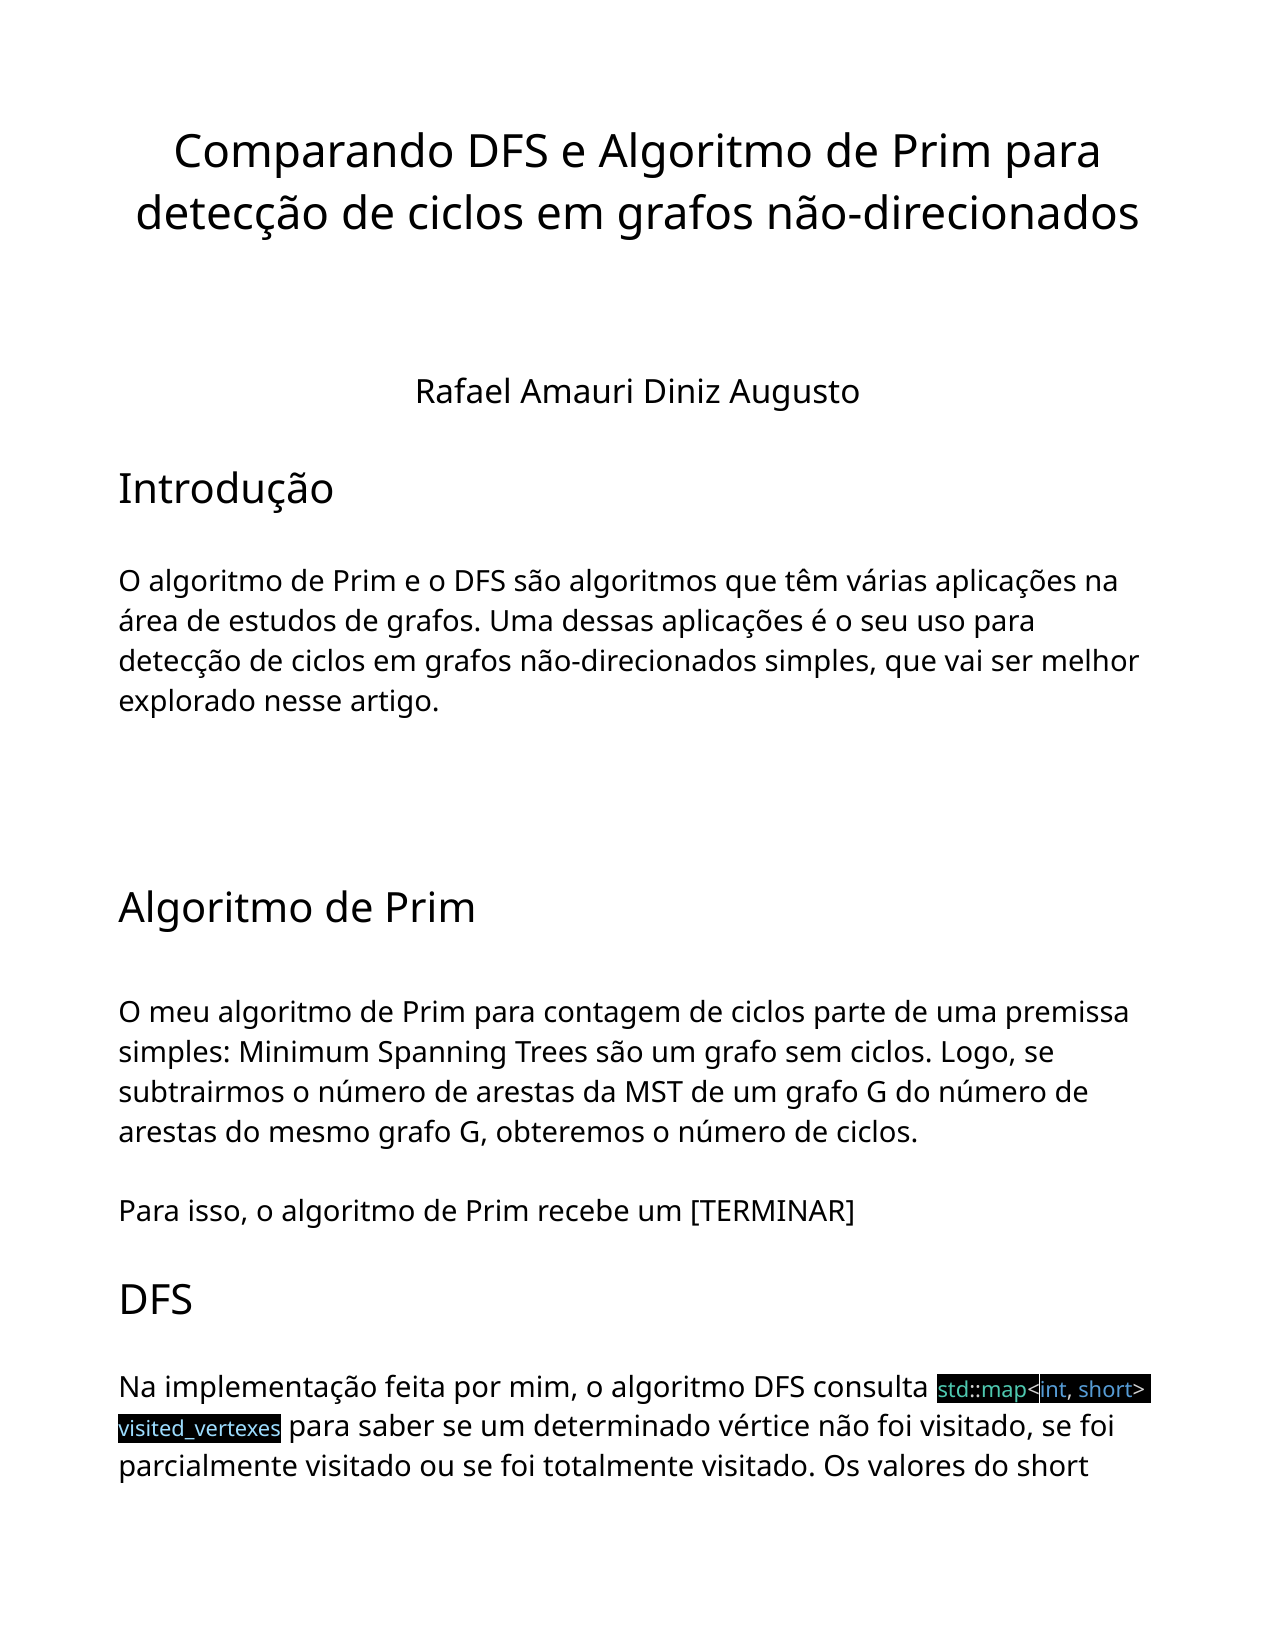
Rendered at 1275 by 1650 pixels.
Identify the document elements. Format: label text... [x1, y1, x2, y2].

text O meu algoritmo de Prim para contagem de ciclos parte de uma premissa simples: Minimum Spanning Trees são um grafo sem ciclos. Logo, se subtrairmos o número de arestas da MST de um grafo G do número de arestas do mesmo grafo G, obteremos o número de ciclos. [118, 992, 1157, 1151]
text Introdução [118, 458, 1157, 515]
text Na implementação feita por mim, o algoritmo DFS consulta std::map<int, short> visited_vertexes para saber se um determinado vértice não foi visitado, se foi parcialmente visitado ou se foi totalmente visitado. Os valores do short [118, 1366, 1157, 1485]
text O algoritmo de Prim e o DFS são algoritmos que têm várias aplicações na área de estudos de grafos. Uma dessas aplicações é o seu uso para detecção de ciclos em grafos não-direcionados simples, que vai ser melhor explorado nesse artigo. [118, 561, 1157, 719]
text Comparando DFS e Algoritmo de Prim para detecção de ciclos em grafos não-direcionados [118, 118, 1157, 243]
text DFS [118, 1269, 1157, 1326]
text Para isso, o algoritmo de Prim recebe um [TERMINAR] [118, 1190, 1157, 1230]
text Algoritmo de Prim [118, 878, 1157, 935]
text Rafael Amauri Diniz Augusto [118, 368, 1157, 413]
